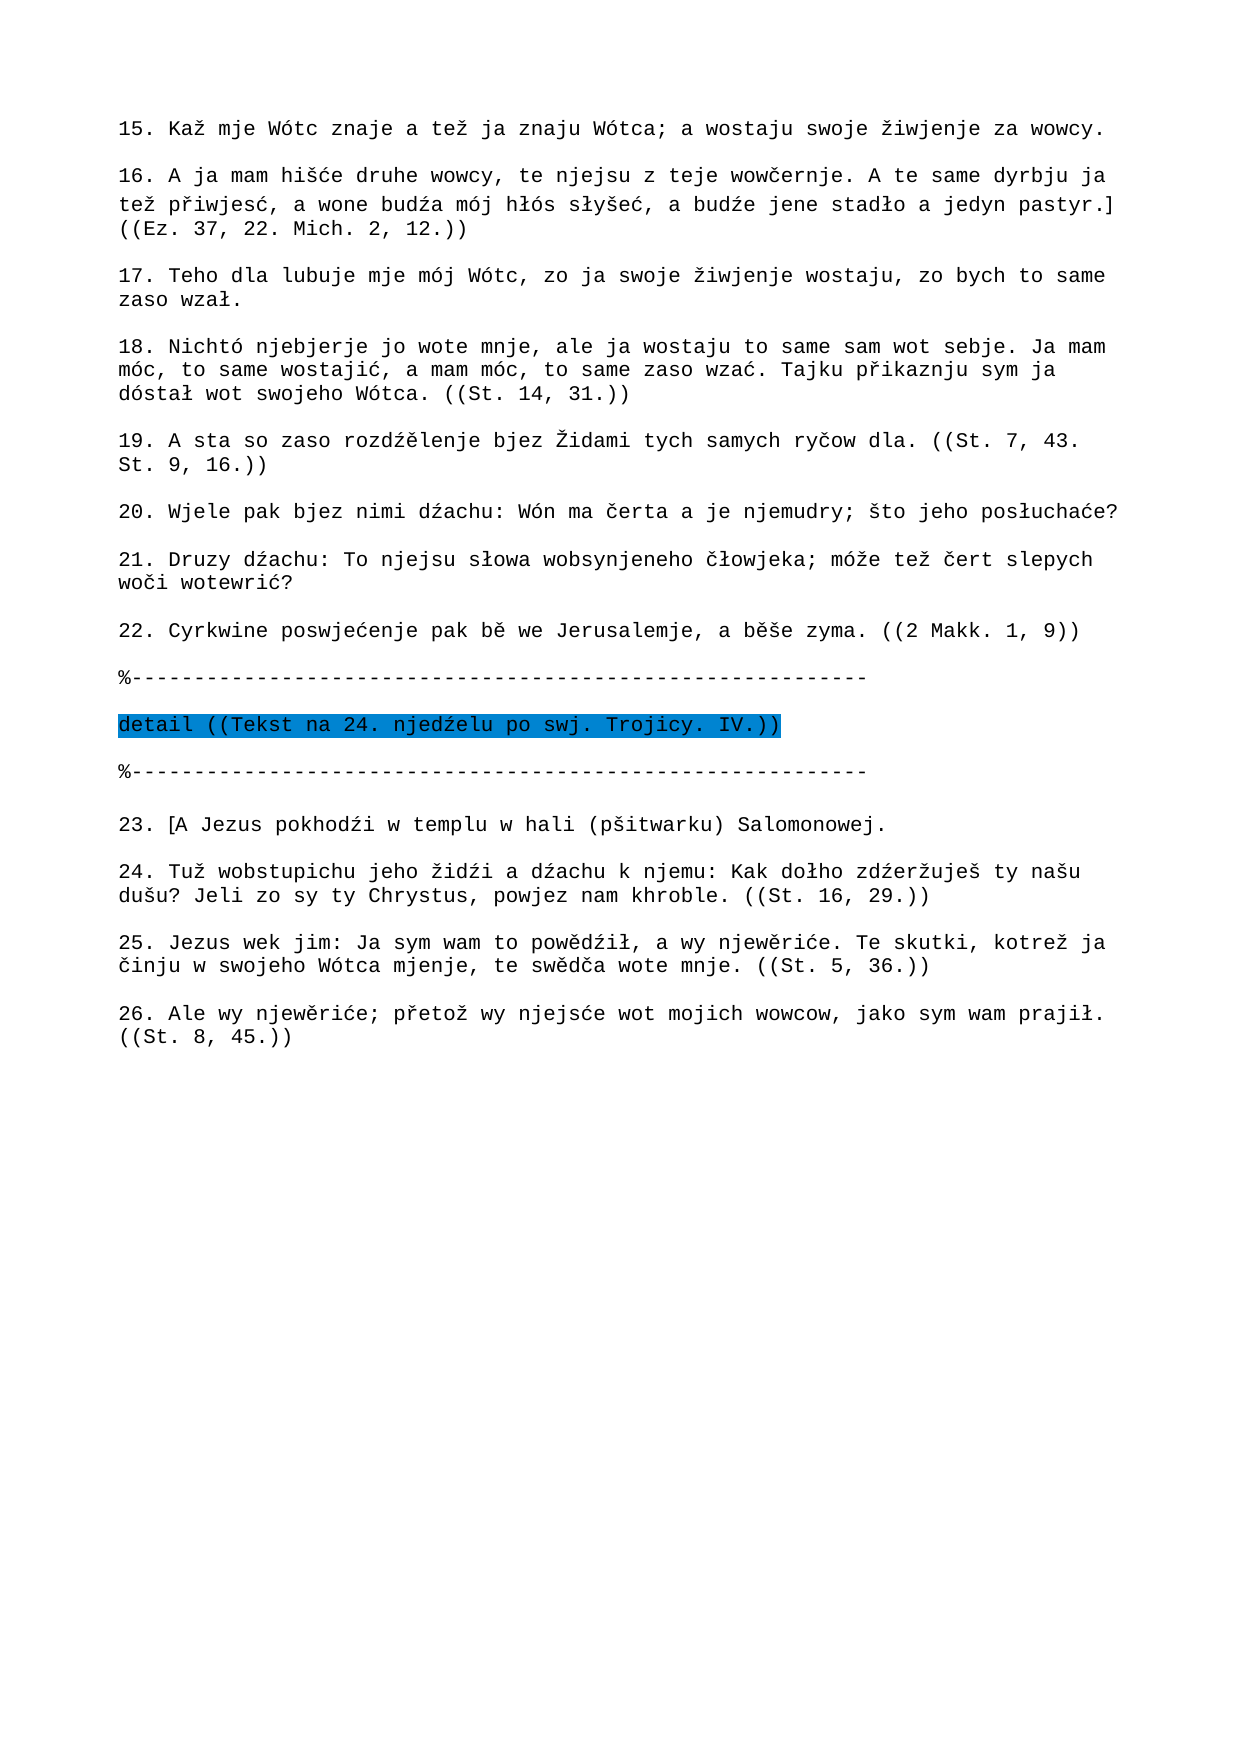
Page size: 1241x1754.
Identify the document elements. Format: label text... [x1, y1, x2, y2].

text 18. Nichtó njebjerje jo wote mnje, ale ja wostaju to same sam wot sebje. Ja mam móc, to same wostajić, a mam móc, to same zaso wzać. Tajku přikaznju sym ja dóstał wot swojeho Wótca. ((St. 14, 31.)) [118, 336, 1122, 407]
text 26. Ale wy njewěriće; přetož wy njejsće wot mojich wowcow, jako sym wam prajił. ((St. 8, 45.)) [118, 1003, 1122, 1050]
text %----------------------------------------------------------- [118, 667, 1122, 691]
text 24. Tuž wobstupichu jeho židźi a dźachu k njemu: Kak dołho zdźeržuješ ty našu dušu? Jeli zo sy ty Chrystus, powjez nam khroble. ((St. 16, 29.)) [118, 861, 1122, 908]
text %----------------------------------------------------------- [118, 761, 1122, 785]
text detail ((Tekst na 24. njedźelu po swj. Trojicy. IV.)) [118, 714, 1122, 738]
text 25. Jezus wek jim: Ja sym wam to powědźił, a wy njewěriće. Te skutki, kotrež ja činju w swojeho Wótca mjenje, te swědča wote mnje. ((St. 5, 36.)) [118, 932, 1122, 979]
text 19. A sta so zaso rozdźělenje bjez Židami tych samych ryčow dla. ((St. 7, 43. St. 9, 16.)) [118, 430, 1122, 478]
text 20. Wjele pak bjez nimi dźachu: Wón ma čerta a je njemudry; što jeho posłuchaće? [118, 501, 1122, 525]
text 17. Teho dla lubuje mje mój Wótc, zo ja swoje žiwjenje wostaju, zo bych to same zaso wzał. [118, 265, 1122, 312]
text 22. Cyrkwine poswjećenje pak bě we Jerusalemje, a běše zyma. ((2 Makk. 1, 9)) [118, 619, 1122, 643]
text 16. A ja mam hišće druhe wowcy, te njejsu z teje wowčernje. A te same dyrbju ja tež přiwjesć, a wone budźa mój hłós słyšeć, a budźe jene stadło a jedyn pastyr.] ((Ez. 37, 22. Mich. 2, 12.)) [118, 165, 1122, 241]
text 15. Kaž mje Wótc znaje a tež ja znaju Wótca; a wostaju swoje žiwjenje za wowcy. [118, 118, 1122, 142]
text 23. [A Jezus pokhodźi w templu w hali (pšitwarku) Salomonowej. [118, 809, 1122, 837]
text 21. Druzy dźachu: To njejsu słowa wobsynjeneho čłowjeka; móže tež čert slepych woči wotewrić? [118, 549, 1122, 596]
